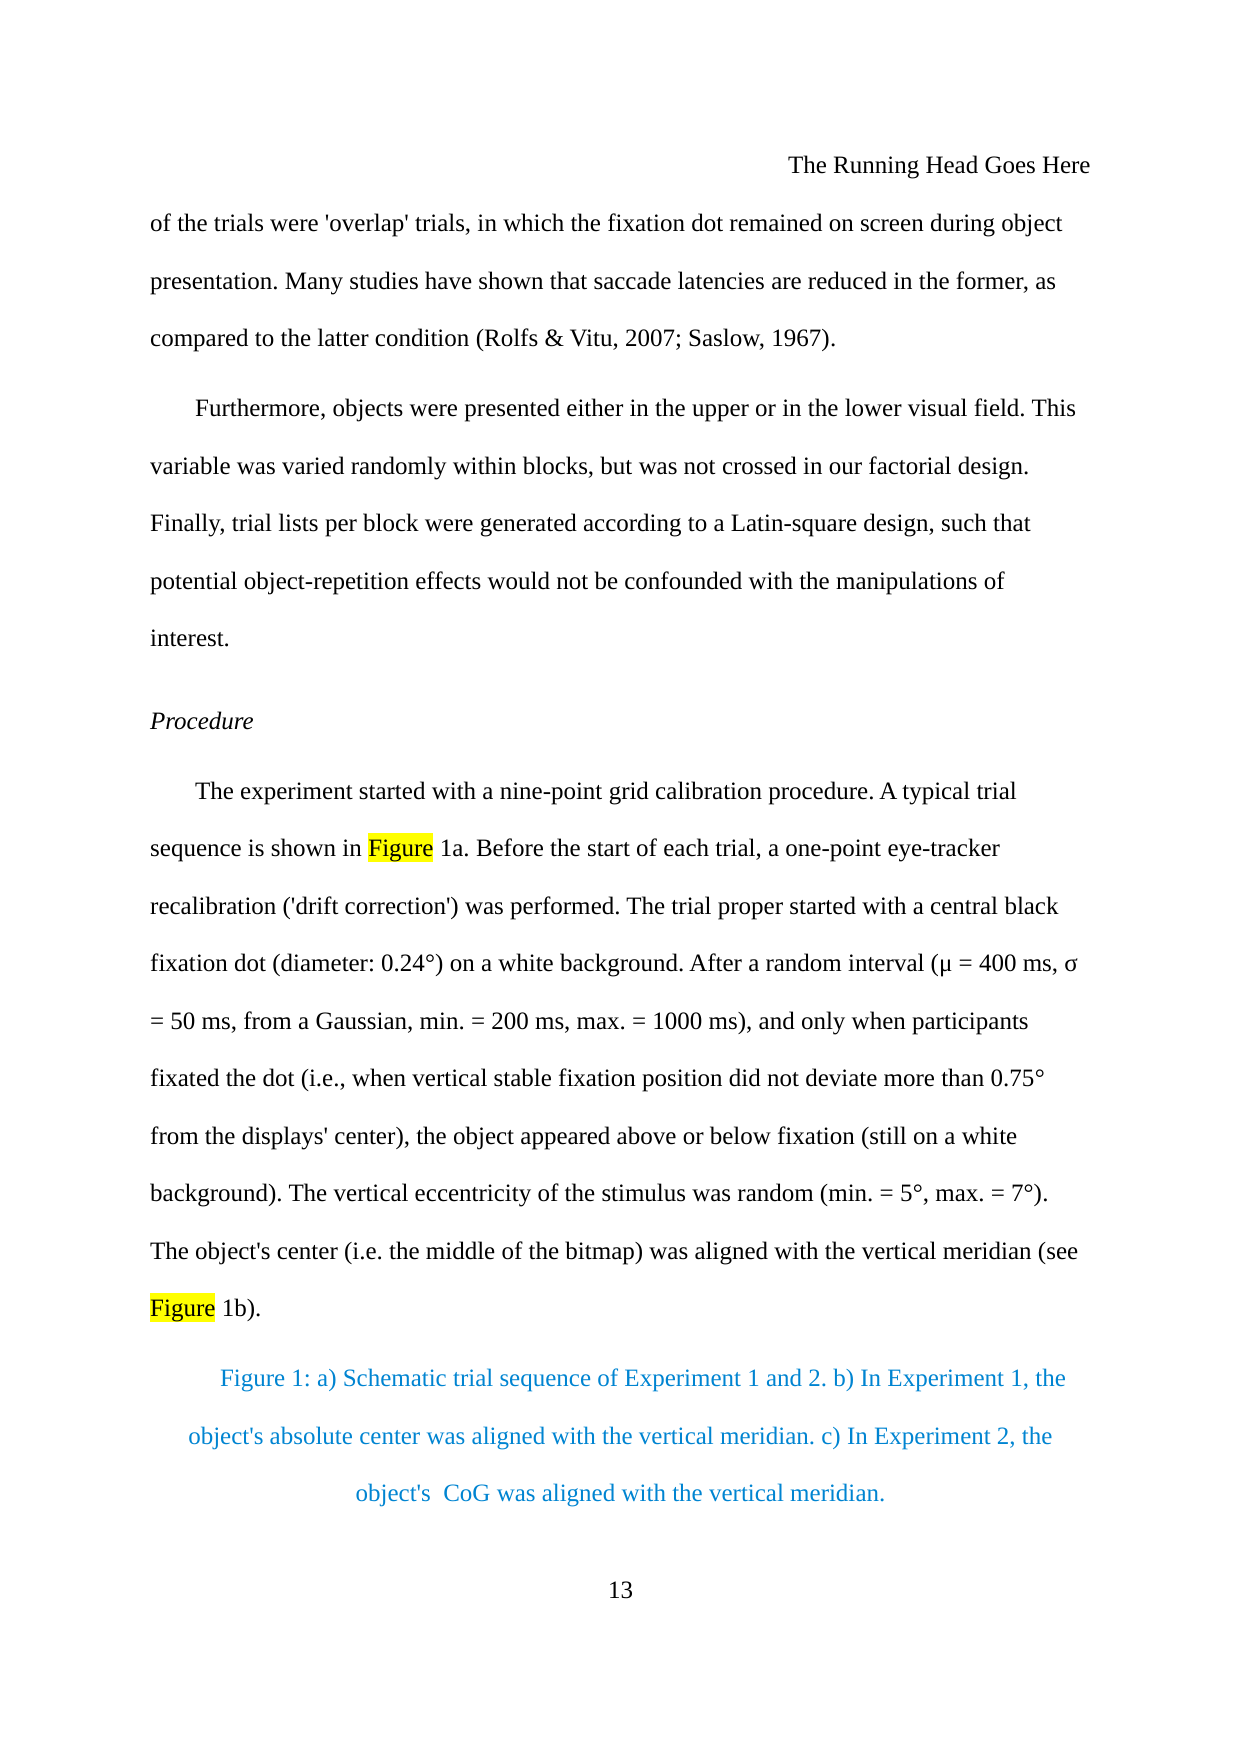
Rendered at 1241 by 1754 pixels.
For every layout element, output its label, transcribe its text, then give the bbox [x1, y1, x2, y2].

text of the trials were 'overlap' trials, in which the fixation dot remained on screen during object presentation. Many studies have shown that saccade latencies are reduced in the former, as compared to the latter condition (Rolfs & Vitu, 2007; Saslow, 1967). [150, 208, 1091, 352]
text Figure 1: a) Schematic trial sequence of Experiment 1 and 2. b) In Experiment 1, the object's absolute center was aligned with the vertical meridian. c) In Experiment 2, the object's CoG was aligned with the vertical meridian. [150, 1363, 1091, 1507]
text Furthermore, objects were presented either in the upper or in the lower visual field. This variable was varied randomly within blocks, but was not crossed in our factorial design. Finally, trial lists per block were generated according to a Latin-square design, such that potential object-repetition effects would not be confounded with the manipulations of interest. [150, 393, 1091, 652]
subtitle Procedure [150, 706, 1091, 734]
text The experiment started with a nine-point grid calibration procedure. A typical trial sequence is shown in Figure 1a. Before the start of each trial, a one-point eye-tracker recalibration ('drift correction') was performed. The trial proper started with a central black fixation dot (diameter: 0.24°) on a white background. After a random interval (μ = 400 ms, σ = 50 ms, from a Gaussian, min. = 200 ms, max. = 1000 ms), and only when participants fixated the dot (i.e., when vertical stable fixation position did not deviate more than 0.75° from the displays' center), the object appeared above or below fixation (still on a white background). The vertical eccentricity of the stimulus was random (min. = 5°, max. = 7°). The object's center (i.e. the middle of the bitmap) was aligned with the vertical meridian (see Figure 1b). [150, 776, 1091, 1322]
